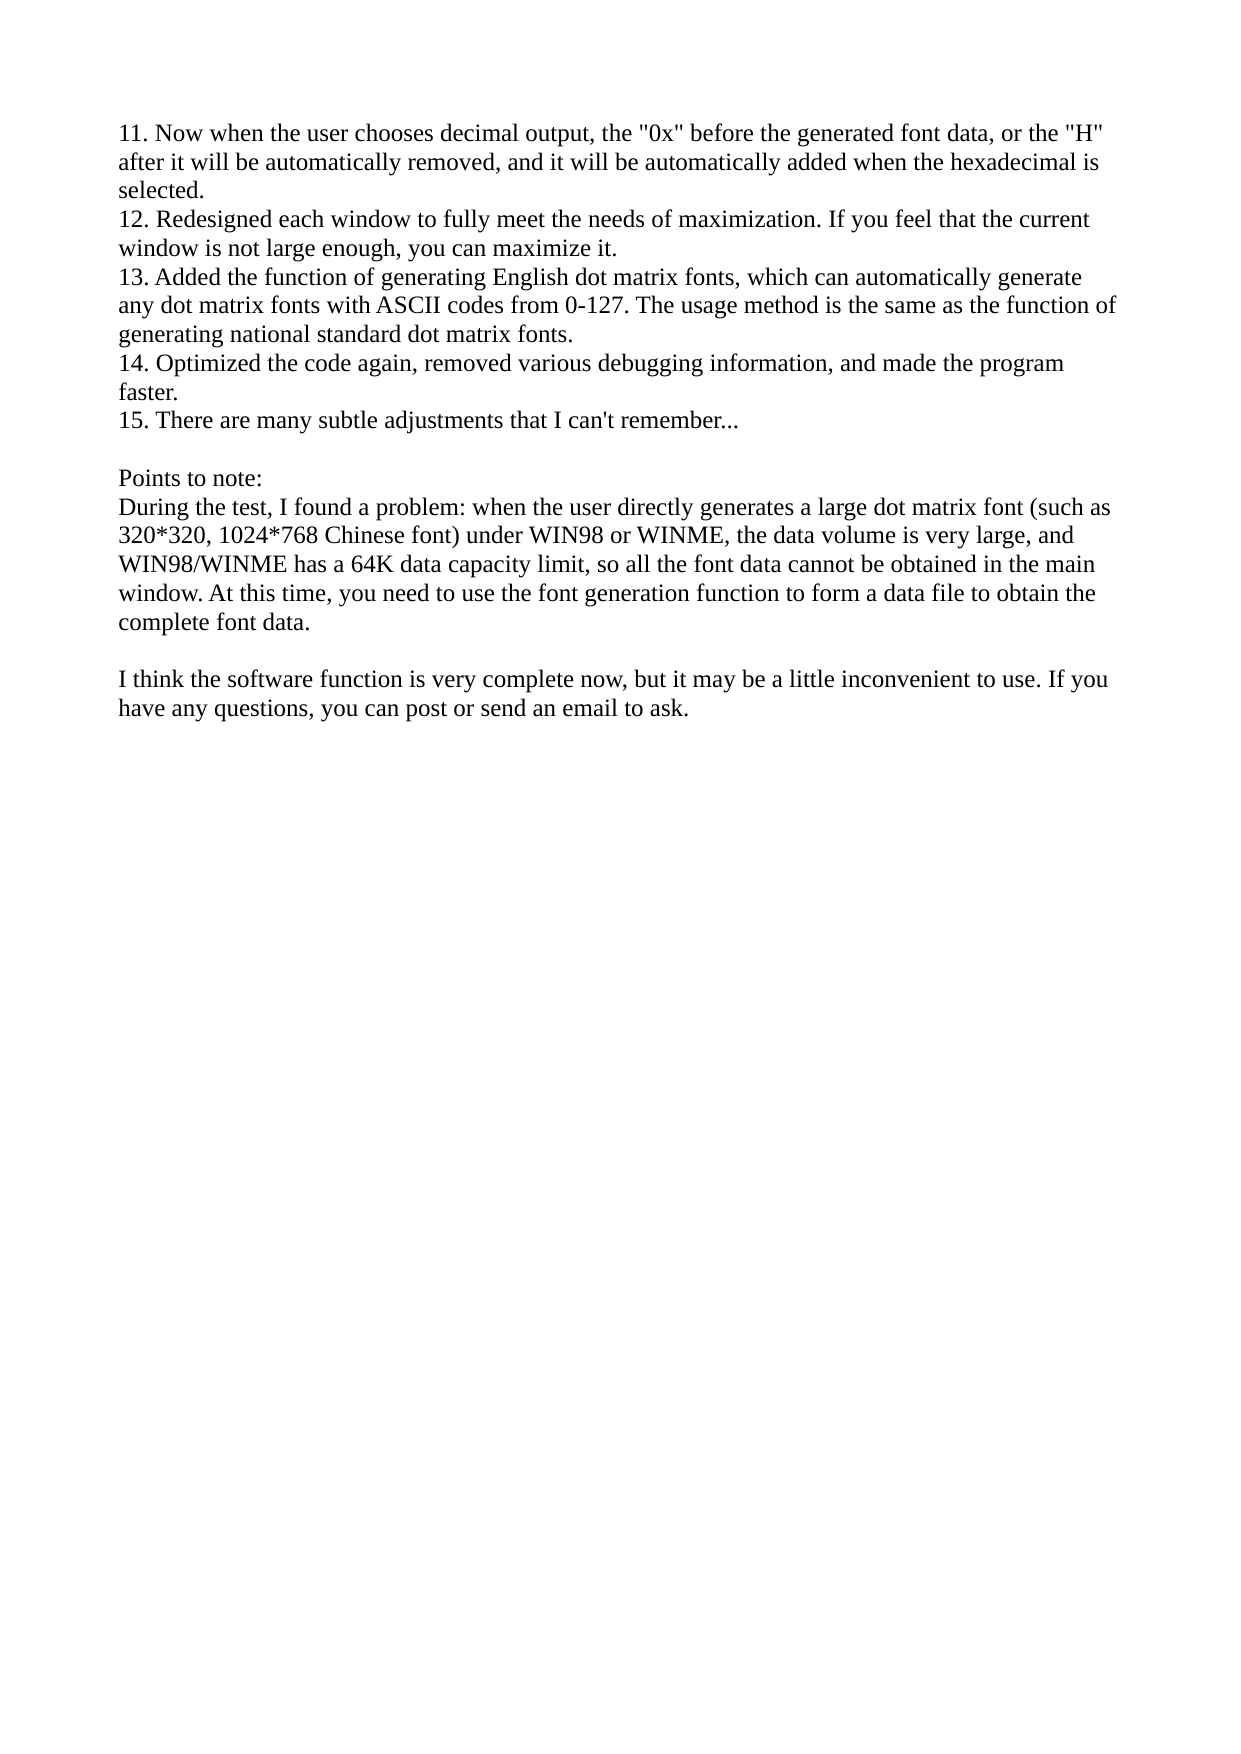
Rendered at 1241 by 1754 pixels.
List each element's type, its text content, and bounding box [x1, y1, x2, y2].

text 11. Now when the user chooses decimal output, the "0x" before the generated font data, or the "H" after it will be automatically removed, and it will be automatically added when the hexadecimal is selected. 12. Redesigned each window to fully meet the needs of maximization. If you feel that the current window is not large enough, you can maximize it. 13. Added the function of generating English dot matrix fonts, which can automatically generate any dot matrix fonts with ASCII codes from 0-127. The usage method is the same as the function of generating national standard dot matrix fonts. 14. Optimized the code again, removed various debugging information, and made the program faster. 15. There are many subtle adjustments that I can't remember... Points to note: [118, 118, 1122, 492]
text During the test, I found a problem: when the user directly generates a large dot matrix font (such as 320*320, 1024*768 Chinese font) under WIN98 or WINME, the data volume is very large, and WIN98/WINME has a 64K data capacity limit, so all the font data cannot be obtained in the main window. At this time, you need to use the font generation function to form a data file to obtain the complete font data. I think the software function is very complete now, but it may be a little inconvenient to use. If you have any questions, you can post or send an email to ask. [118, 492, 1122, 722]
